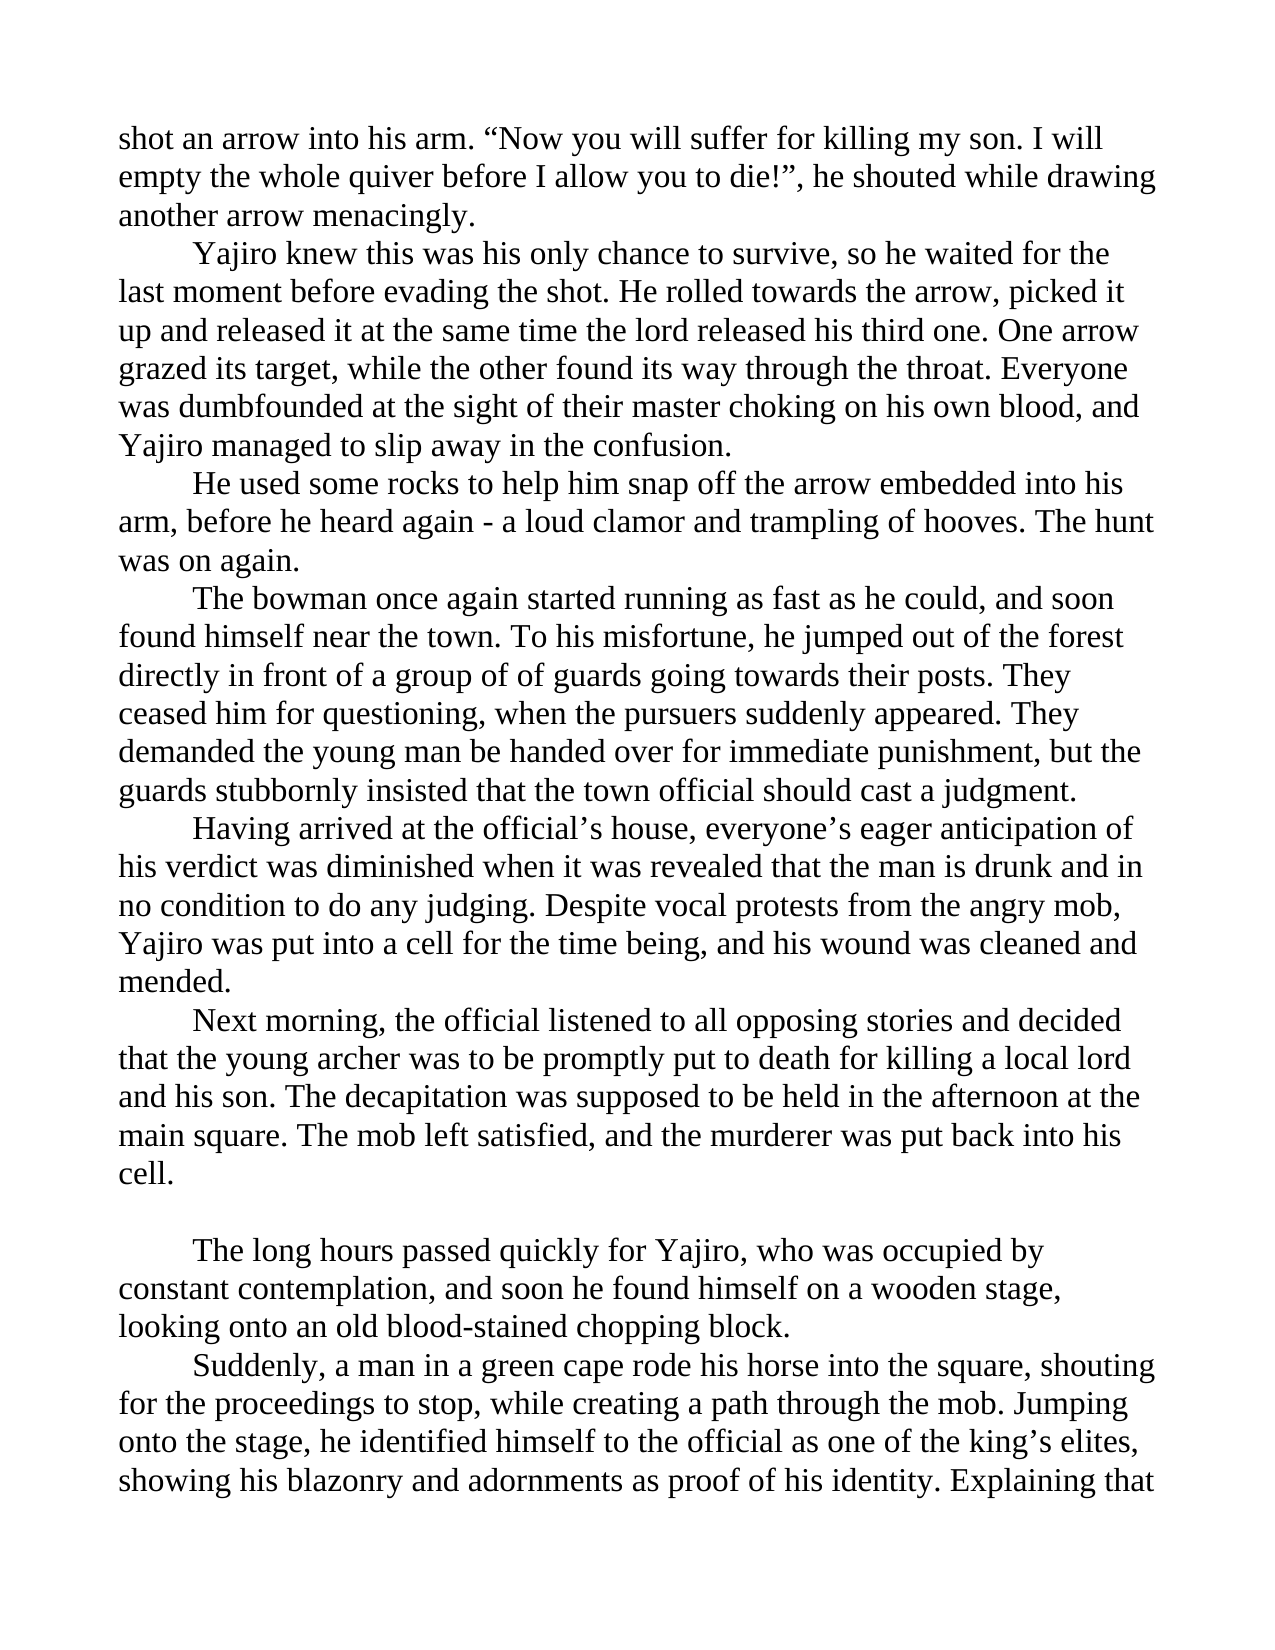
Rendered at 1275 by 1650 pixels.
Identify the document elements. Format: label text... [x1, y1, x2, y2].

text Yajiro knew this was his only chance to survive, so he waited for the last moment before evading the shot. He rolled towards the arrow, picked it up and released it at the same time the lord released his third one. One arrow grazed its target, while the other found its way through the throat. Everyone was dumbfounded at the sight of their master choking on his own blood, and Yajiro managed to slip away in the confusion. [118, 233, 1157, 463]
text He used some rocks to help him snap off the arrow embedded into his arm, before he heard again - a loud clamor and trampling of hooves. The hunt was on again. [118, 463, 1157, 578]
text Having arrived at the official’s house, everyone’s eager anticipation of his verdict was diminished when it was revealed that the man is drunk and in no condition to do any judging. Despite vocal protests from the angry mob, Yajiro was put into a cell for the time being, and his wound was cleaned and mended. [118, 808, 1157, 1000]
text The long hours passed quickly for Yajiro, who was occupied by constant contemplation, and soon he found himself on a wooden stage, looking onto an old blood-stained chopping block. [118, 1230, 1157, 1345]
text Next morning, the official listened to all opposing stories and decided that the young archer was to be promptly put to death for killing a local lord and his son. The decapitation was supposed to be held in the afternoon at the main square. The mob left satisfied, and the murderer was put back into his cell. [118, 1000, 1157, 1191]
text Suddenly, a man in a green cape rode his horse into the square, shouting for the proceedings to stop, while creating a path through the mob. Jumping onto the stage, he identified himself to the official as one of the king’s elites, showing his blazonry and adornments as proof of his identity. Explaining that [118, 1345, 1157, 1498]
text The bowman once again started running as fast as he could, and soon found himself near the town. To his misfortune, he jumped out of the forest directly in front of a group of of guards going towards their posts. They ceased him for questioning, when the pursuers suddenly appeared. They demanded the young man be handed over for immediate punishment, but the guards stubbornly insisted that the town official should cast a judgment. [118, 578, 1157, 808]
text shot an arrow into his arm. “Now you will suffer for killing my son. I will empty the whole quiver before I allow you to die!”, he shouted while drawing another arrow menacingly. [118, 118, 1157, 233]
